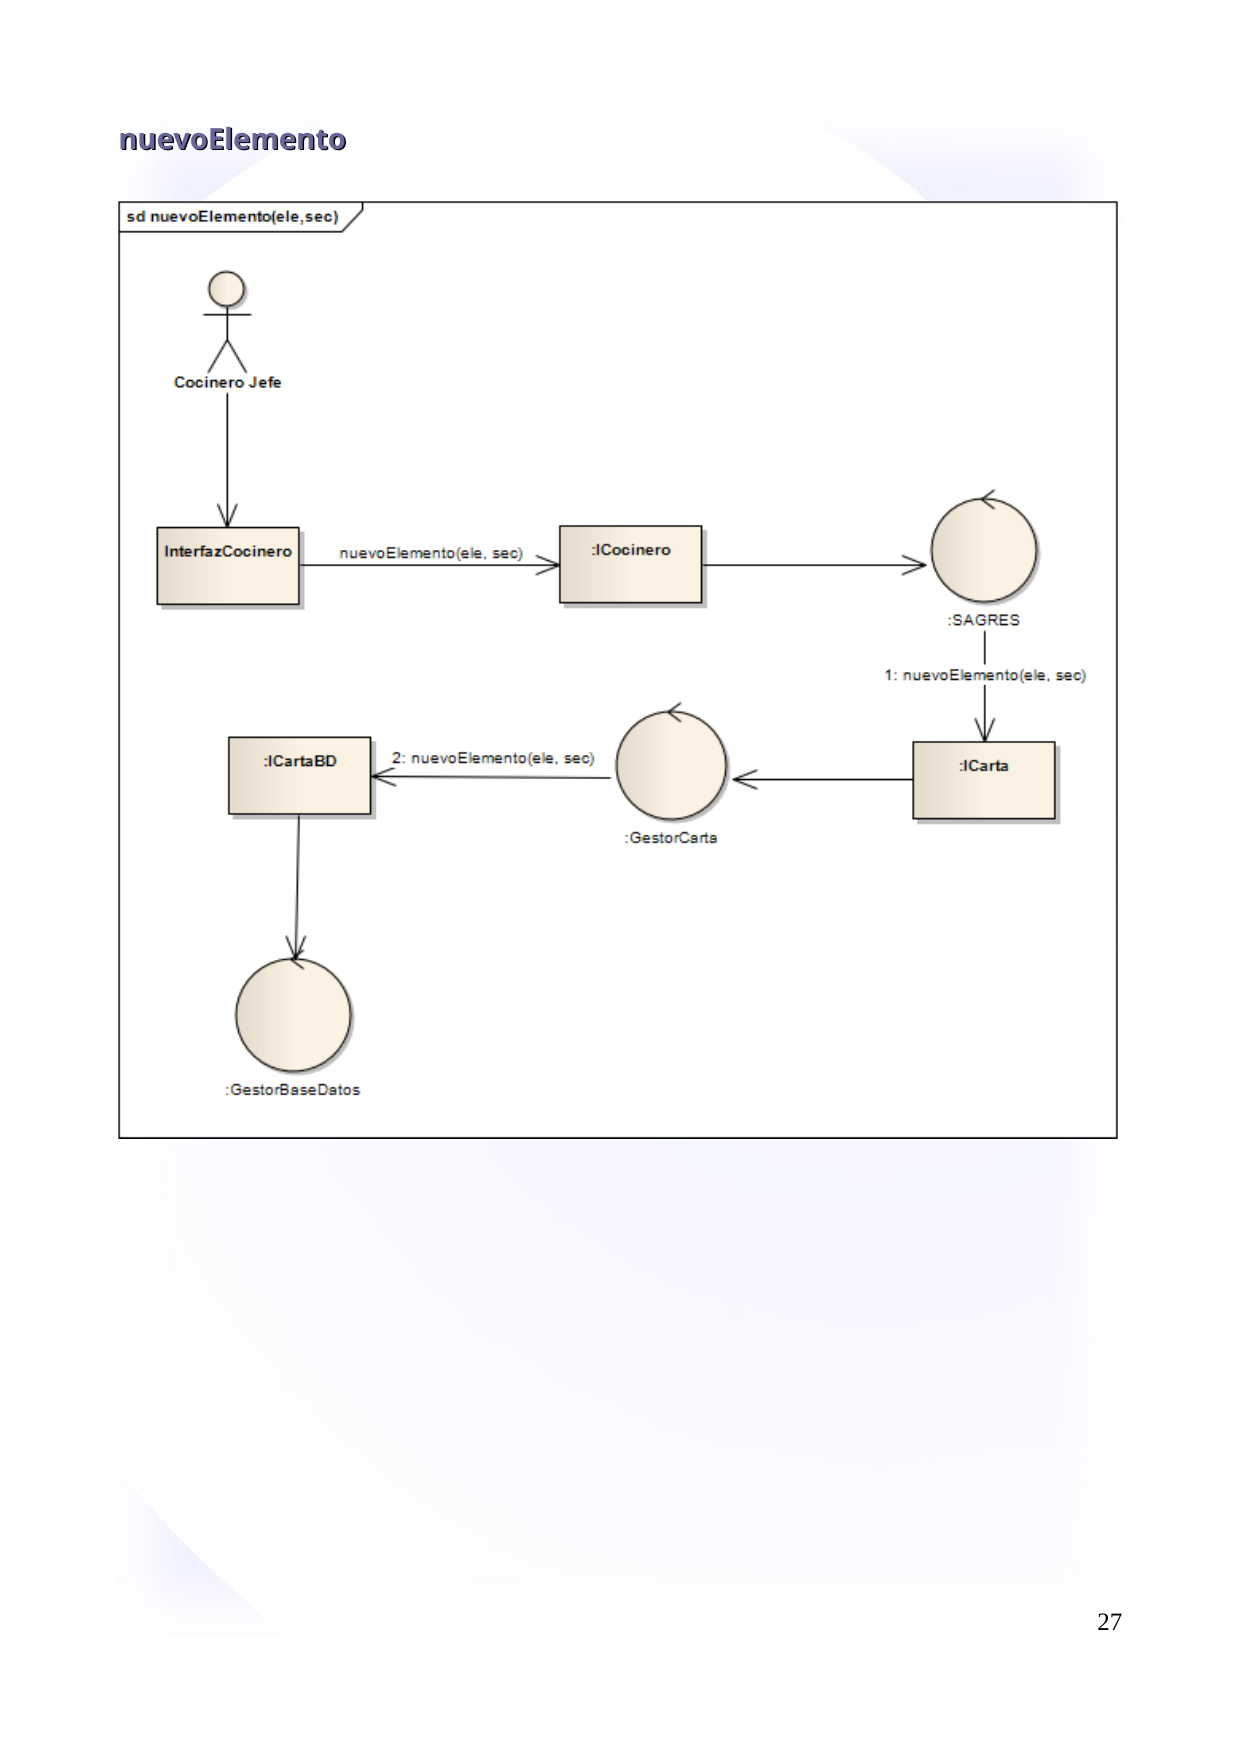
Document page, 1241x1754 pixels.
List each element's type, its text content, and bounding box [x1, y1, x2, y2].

picture [117, 158, 1122, 1636]
subtitle nuevoElemento [118, 118, 1122, 158]
